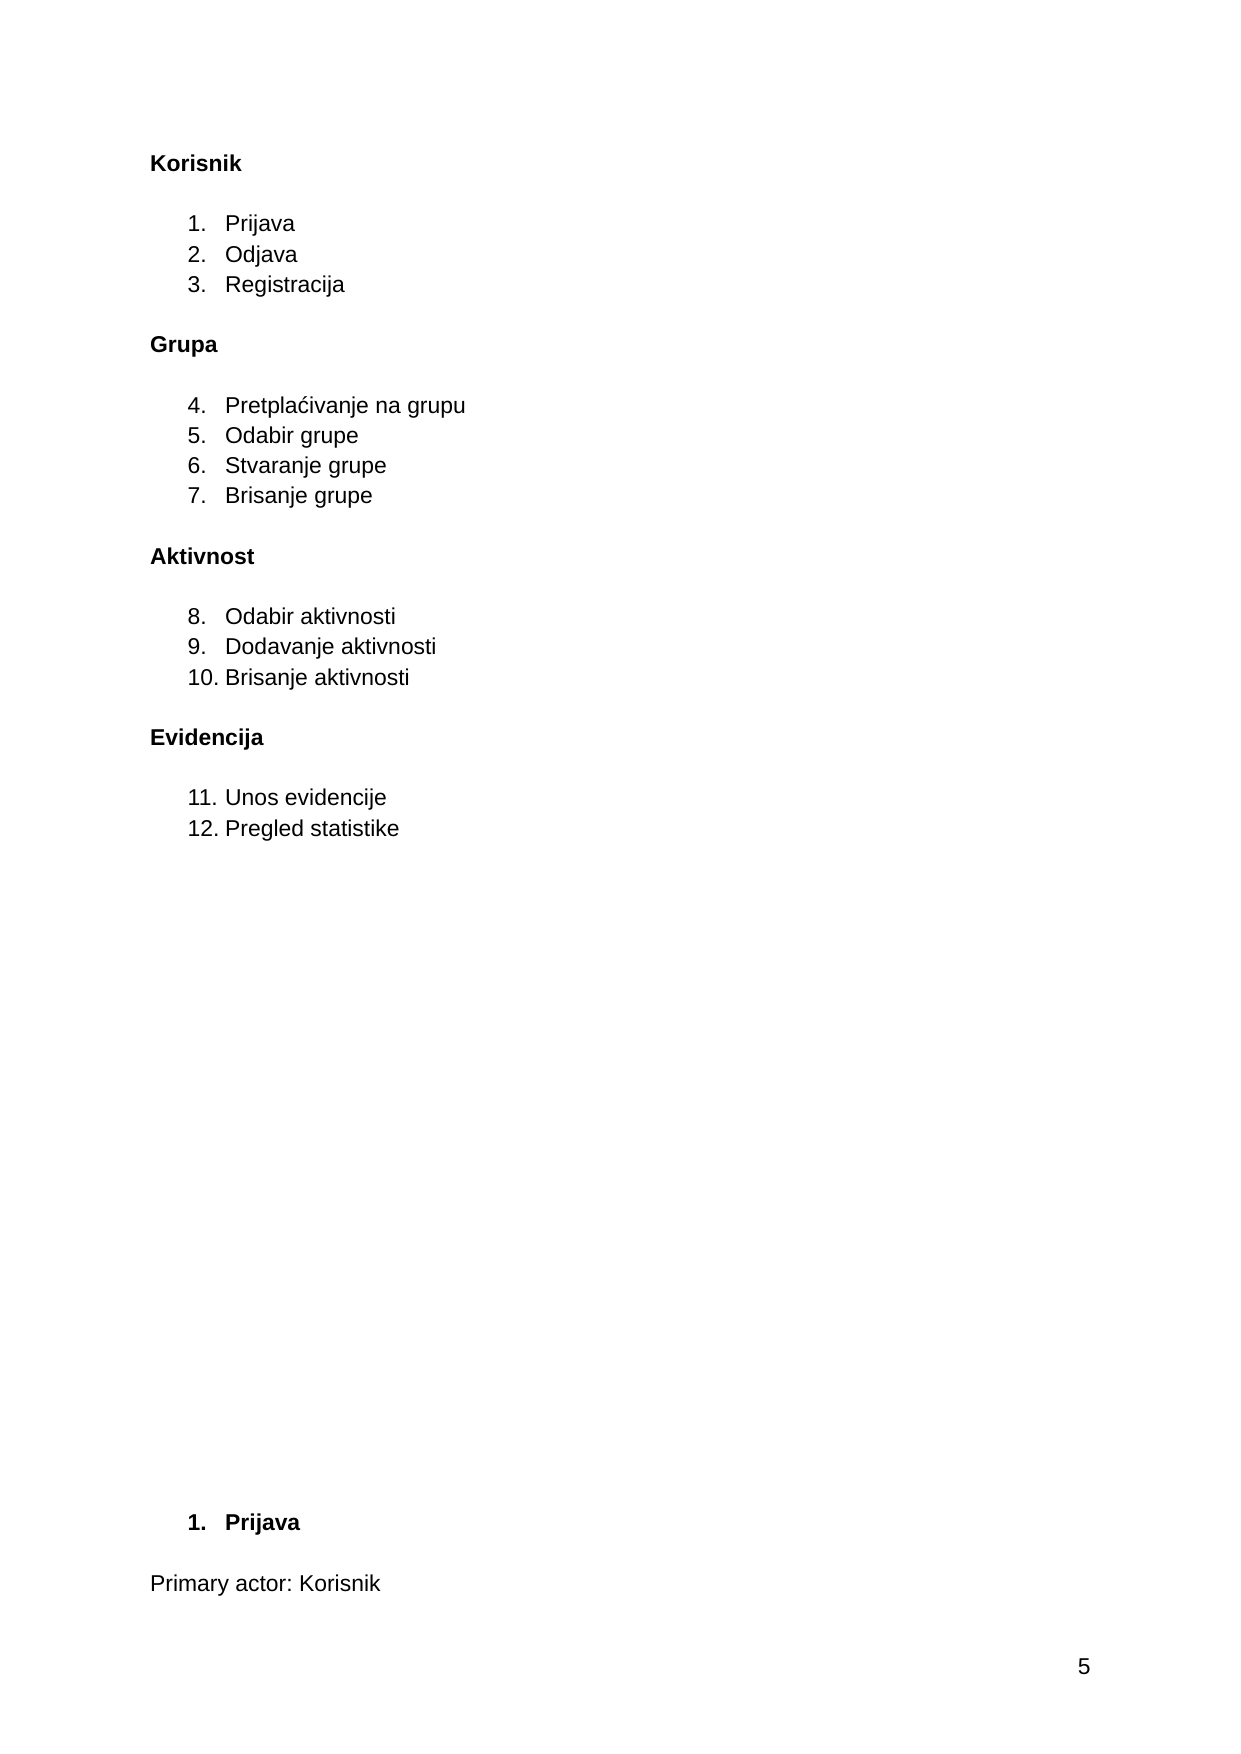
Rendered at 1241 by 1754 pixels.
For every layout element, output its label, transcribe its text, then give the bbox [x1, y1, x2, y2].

text Evidencija [150, 724, 1090, 750]
list Odabir aktivnosti [187, 603, 1090, 629]
text Grupa [150, 331, 1090, 358]
list Pregled statistike [187, 814, 1090, 841]
list Pretplaćivanje na grupu [187, 392, 1090, 418]
list Prijava [187, 1509, 1090, 1536]
list Unos evidencije [187, 784, 1090, 811]
text Primary actor: Korisnik [150, 1570, 1090, 1596]
list Registracija [187, 271, 1090, 297]
list Brisanje aktivnosti [187, 663, 1090, 690]
list Stvaranje grupe [187, 452, 1090, 478]
list Prijava [187, 210, 1090, 237]
text Korisnik [150, 150, 1090, 176]
list Odabir grupe [187, 422, 1090, 448]
list Dodavanje aktivnosti [187, 633, 1090, 660]
text Aktivnost [150, 543, 1090, 569]
list Brisanje grupe [187, 482, 1090, 509]
list Odjava [187, 241, 1090, 267]
